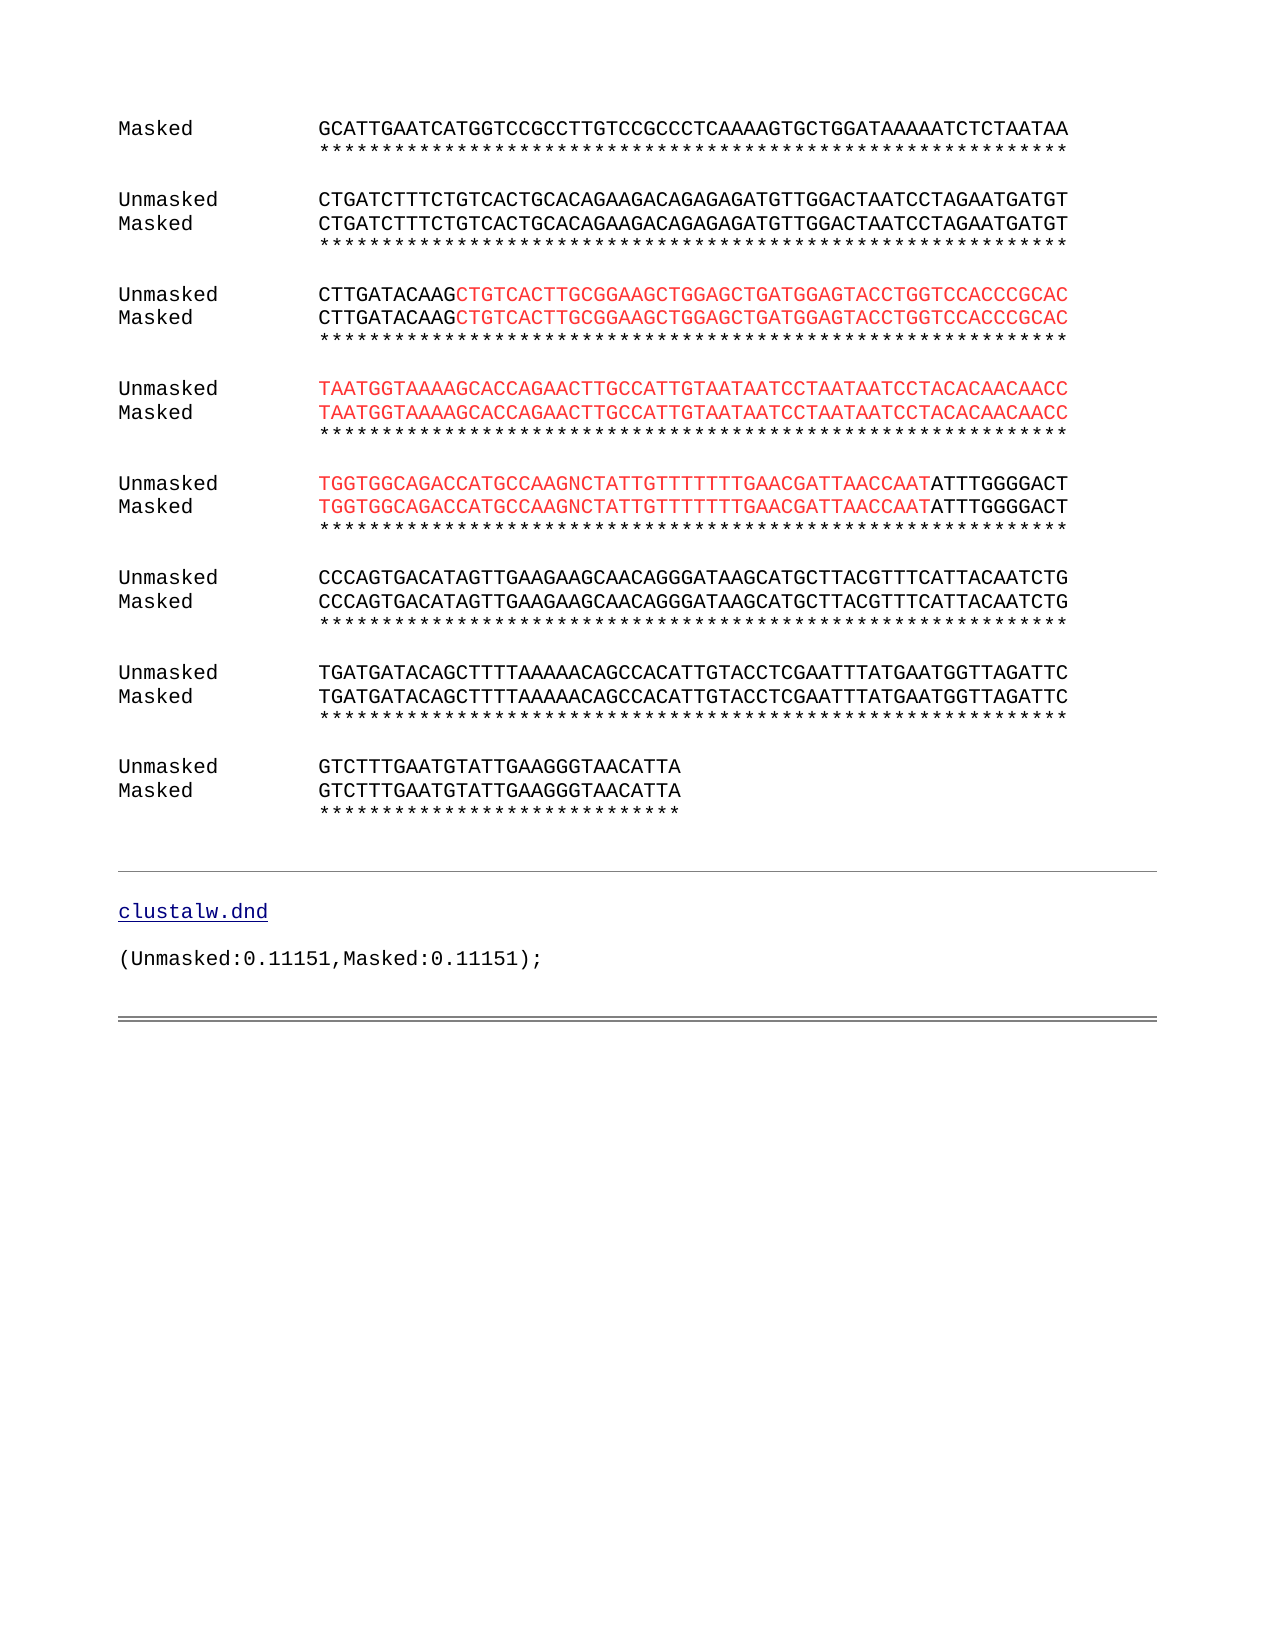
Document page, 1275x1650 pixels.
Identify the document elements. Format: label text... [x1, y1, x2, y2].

text Unmasked TGGTGGCAGACCATGCCAAGNCTATTGTTTTTTTGAACGATTAACCAATATTTGGGGACT [118, 473, 1157, 496]
text Unmasked TGATGATACAGCTTTTAAAAACAGCCACATTGTACCTCGAATTTATGAATGGTTAGATTC [118, 662, 1157, 686]
text Masked GTCTTTGAATGTATTGAAGGGTAACATTA [118, 780, 1157, 804]
text ************************************************************ [118, 331, 1157, 354]
text (Unmasked:0.11151,Masked:0.11151); [118, 948, 1157, 972]
text ************************************************************ [118, 520, 1157, 544]
text ************************************************************ [118, 709, 1157, 733]
text ************************************************************ [118, 236, 1157, 260]
text Masked TGATGATACAGCTTTTAAAAACAGCCACATTGTACCTCGAATTTATGAATGGTTAGATTC [118, 686, 1157, 709]
text ************************************************************ [118, 426, 1157, 449]
text Masked TGGTGGCAGACCATGCCAAGNCTATTGTTTTTTTGAACGATTAACCAATATTTGGGGACT [118, 496, 1157, 520]
text Masked CTTGATACAAGCTGTCACTTGCGGAAGCTGGAGCTGATGGAGTACCTGGTCCACCCGCAC [118, 307, 1157, 331]
text Masked GCATTGAATCATGGTCCGCCTTGTCCGCCCTCAAAAGTGCTGGATAAAAATCTCTAATAA [118, 118, 1157, 142]
text Unmasked TAATGGTAAAAGCACCAGAACTTGCCATTGTAATAATCCTAATAATCCTACACAACAACC [118, 378, 1157, 402]
text clustalw.dnd [118, 901, 1157, 925]
text Unmasked GTCTTTGAATGTATTGAAGGGTAACATTA [118, 757, 1157, 780]
text ************************************************************ [118, 142, 1157, 165]
text Unmasked CTTGATACAAGCTGTCACTTGCGGAAGCTGGAGCTGATGGAGTACCTGGTCCACCCGCAC [118, 284, 1157, 307]
text ************************************************************ [118, 615, 1157, 638]
text Masked TAATGGTAAAAGCACCAGAACTTGCCATTGTAATAATCCTAATAATCCTACACAACAACC [118, 402, 1157, 426]
text Unmasked CTGATCTTTCTGTCACTGCACAGAAGACAGAGAGATGTTGGACTAATCCTAGAATGATGT [118, 189, 1157, 213]
text Masked CTGATCTTTCTGTCACTGCACAGAAGACAGAGAGATGTTGGACTAATCCTAGAATGATGT [118, 213, 1157, 236]
text Masked CCCAGTGACATAGTTGAAGAAGCAACAGGGATAAGCATGCTTACGTTTCATTACAATCTG [118, 591, 1157, 615]
text ***************************** [118, 804, 1157, 827]
text Unmasked CCCAGTGACATAGTTGAAGAAGCAACAGGGATAAGCATGCTTACGTTTCATTACAATCTG [118, 567, 1157, 591]
